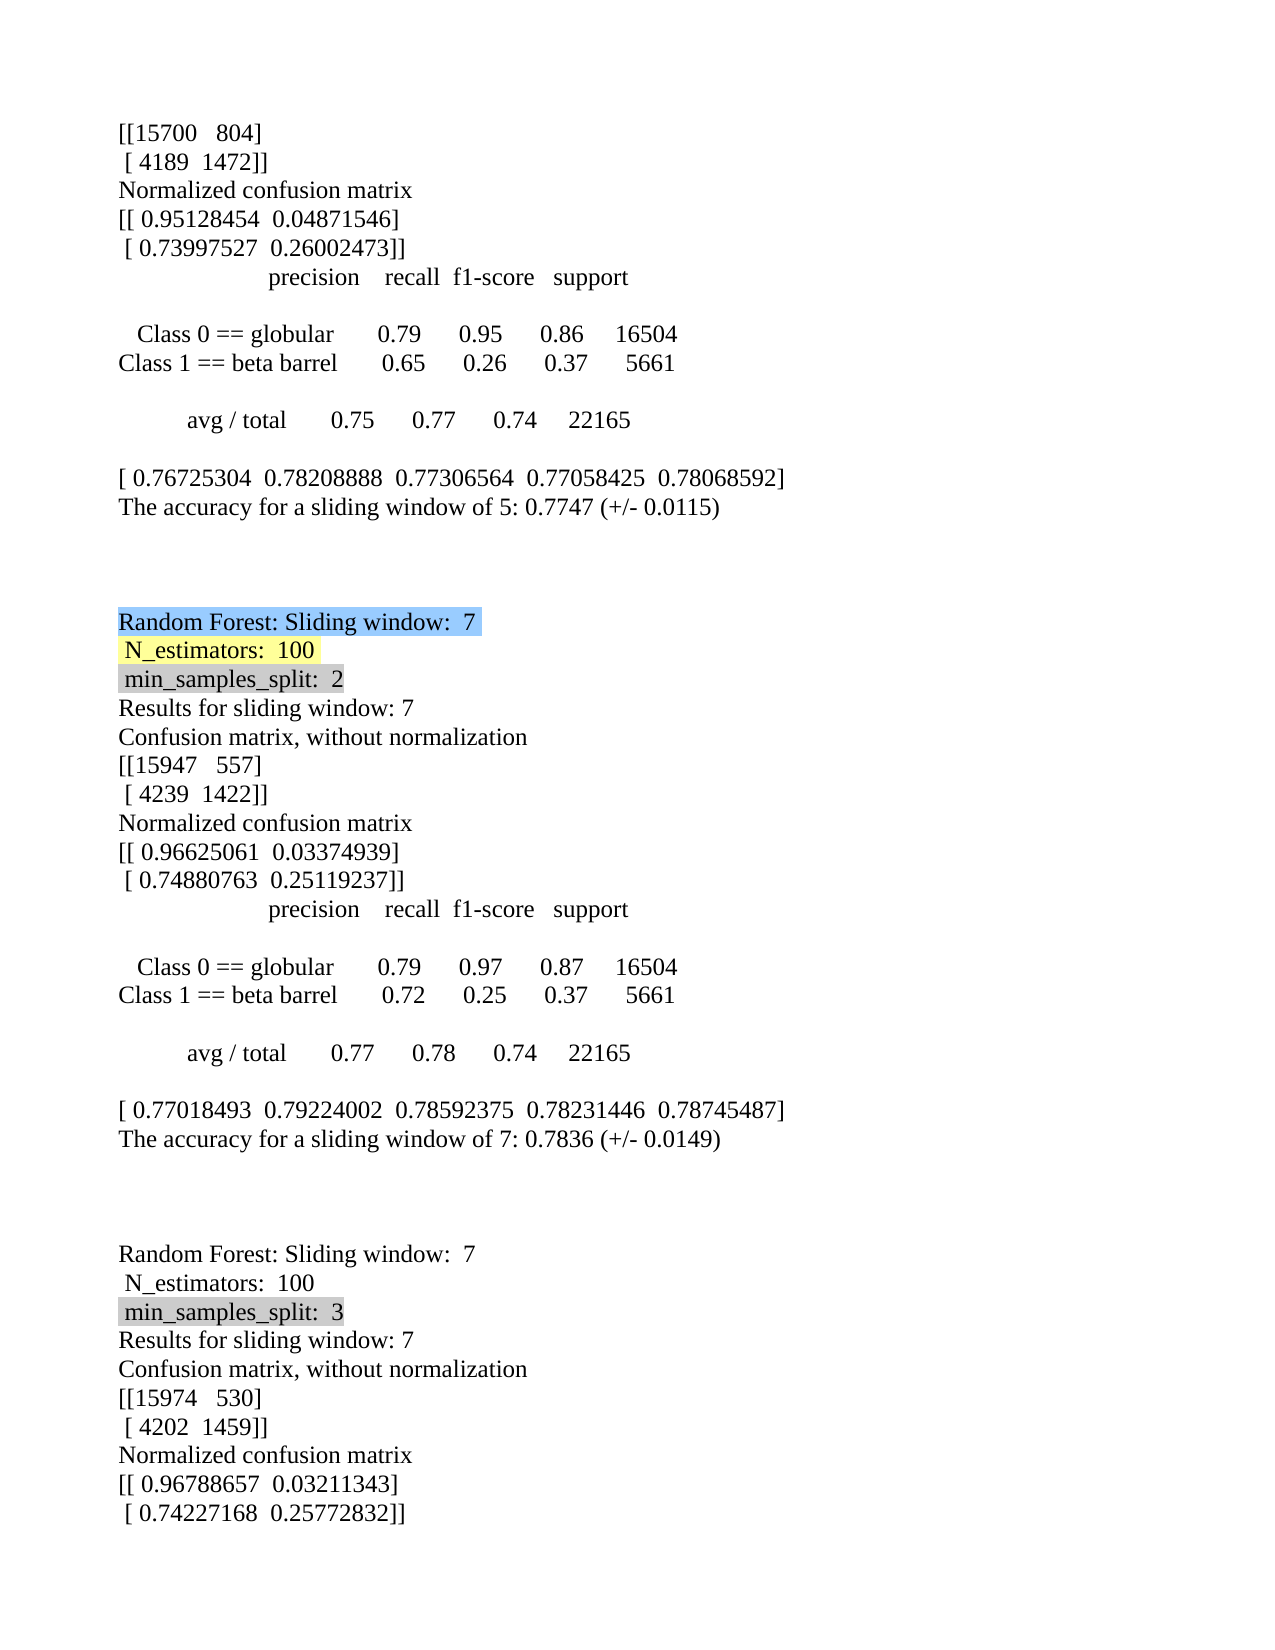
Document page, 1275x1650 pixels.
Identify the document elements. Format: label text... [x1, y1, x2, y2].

text min_samples_split: 3 [118, 1297, 1157, 1326]
text [[ 0.96625061 0.03374939] [118, 837, 1157, 866]
text [ 4202 1459]] [118, 1412, 1157, 1441]
text Class 0 == globular 0.79 0.95 0.86 16504 [118, 319, 1157, 348]
text [ 0.76725304 0.78208888 0.77306564 0.77058425 0.78068592] [118, 463, 1157, 492]
text Random Forest: Sliding window: 7 [118, 607, 1157, 636]
text [ 0.77018493 0.79224002 0.78592375 0.78231446 0.78745487] [118, 1096, 1157, 1124]
text Class 1 == beta barrel 0.65 0.26 0.37 5661 [118, 348, 1157, 377]
text The accuracy for a sliding window of 7: 0.7836 (+/- 0.0149) [118, 1124, 1157, 1153]
text N_estimators: 100 [118, 1268, 1157, 1297]
text Class 0 == globular 0.79 0.97 0.87 16504 [118, 952, 1157, 981]
text Results for sliding window: 7 [118, 1326, 1157, 1354]
text precision recall f1-score support [118, 894, 1157, 923]
text avg / total 0.77 0.78 0.74 22165 [118, 1038, 1157, 1067]
text [ 4239 1422]] [118, 779, 1157, 808]
text [[15947 557] [118, 751, 1157, 779]
text min_samples_split: 2 [118, 664, 1157, 693]
text The accuracy for a sliding window of 5: 0.7747 (+/- 0.0115) [118, 492, 1157, 521]
text Normalized confusion matrix [118, 1441, 1157, 1469]
text Confusion matrix, without normalization [118, 722, 1157, 751]
text avg / total 0.75 0.77 0.74 22165 [118, 406, 1157, 434]
text Confusion matrix, without normalization [118, 1354, 1157, 1383]
text Random Forest: Sliding window: 7 [118, 1239, 1157, 1268]
text N_estimators: 100 [118, 636, 1157, 664]
text [[ 0.95128454 0.04871546] [118, 204, 1157, 233]
text Normalized confusion matrix [118, 808, 1157, 837]
text precision recall f1-score support [118, 262, 1157, 291]
text [[ 0.96788657 0.03211343] [118, 1469, 1157, 1498]
text Normalized confusion matrix [118, 176, 1157, 204]
text Class 1 == beta barrel 0.72 0.25 0.37 5661 [118, 981, 1157, 1009]
text [[15974 530] [118, 1383, 1157, 1412]
text [ 0.74880763 0.25119237]] [118, 866, 1157, 894]
text [[15700 804] [118, 118, 1157, 147]
text [ 0.74227168 0.25772832]] [118, 1498, 1157, 1527]
text [ 4189 1472]] [118, 147, 1157, 176]
text [ 0.73997527 0.26002473]] [118, 233, 1157, 262]
text Results for sliding window: 7 [118, 693, 1157, 722]
